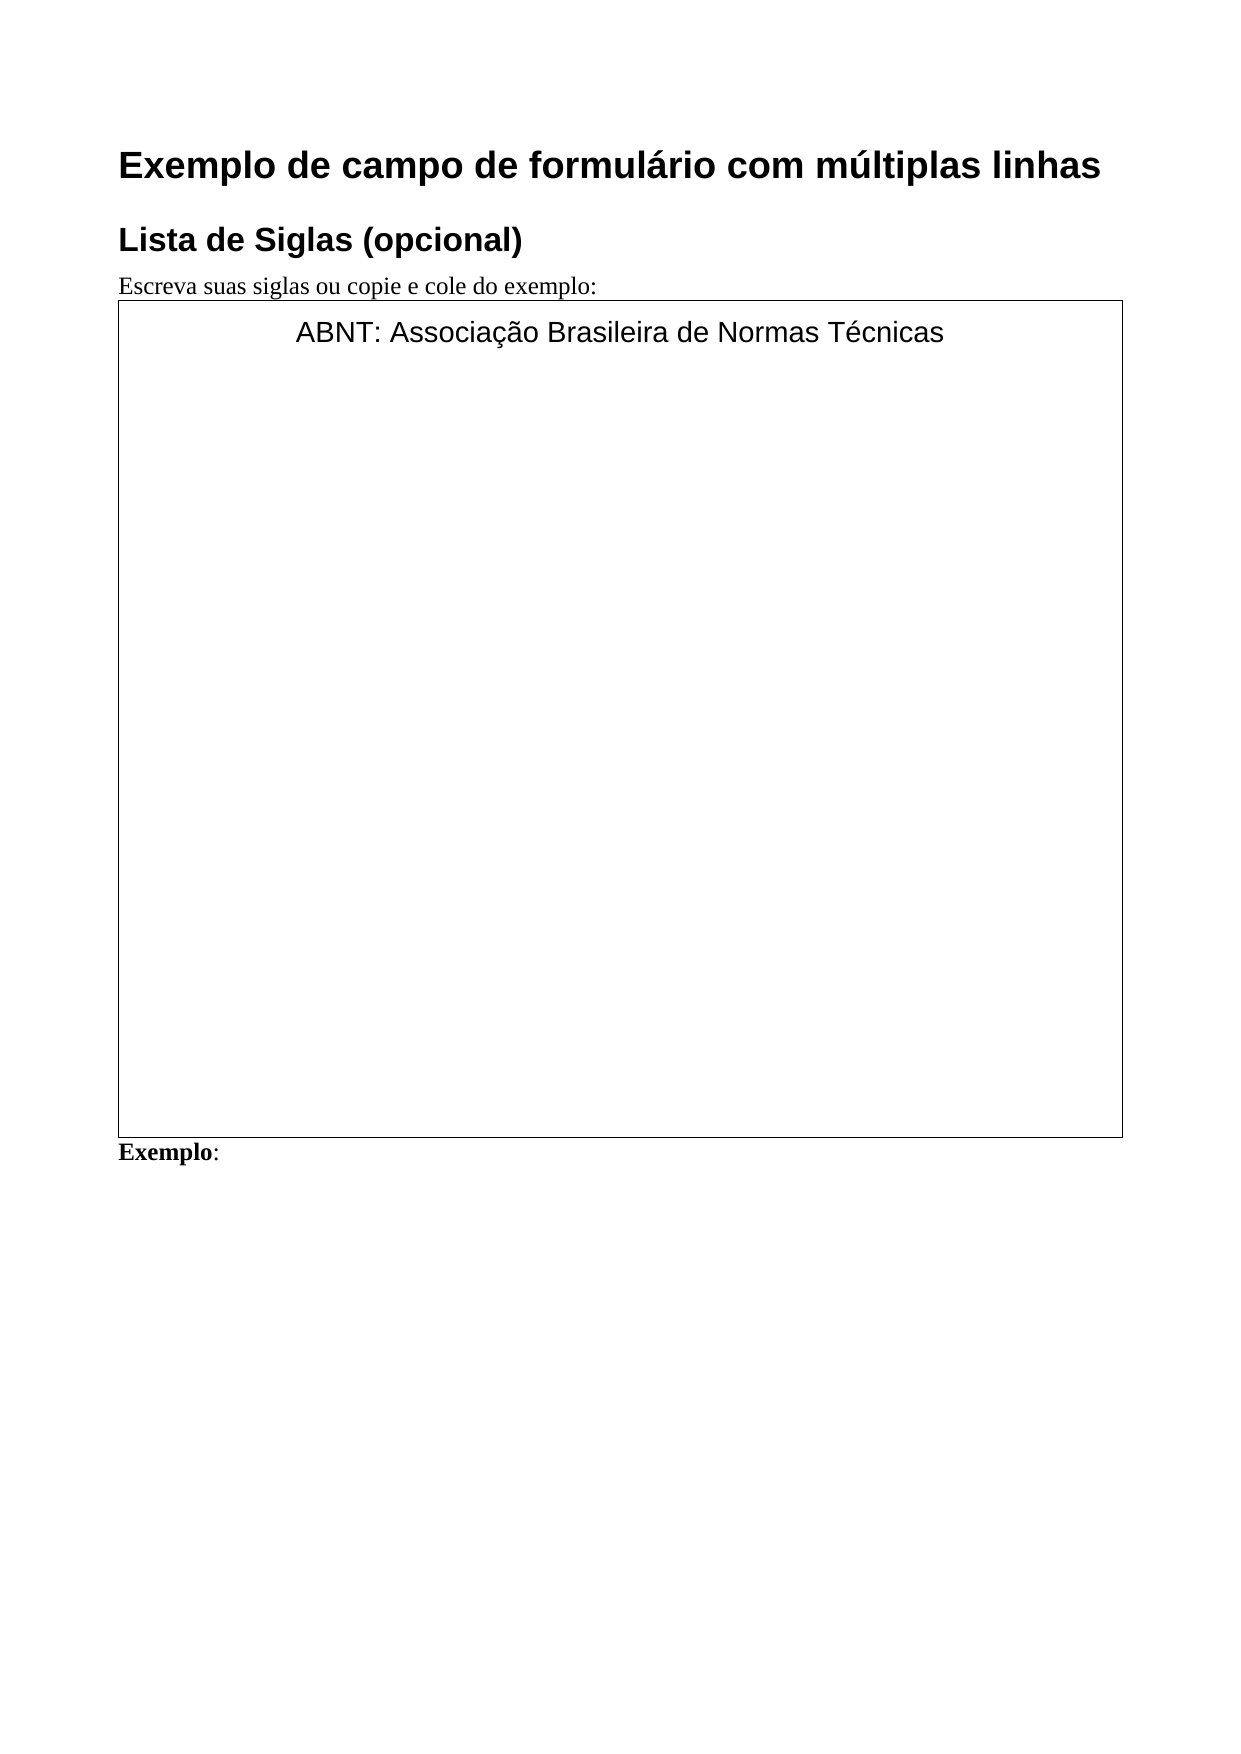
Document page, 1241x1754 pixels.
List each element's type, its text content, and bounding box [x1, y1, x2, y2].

text Exemplo: [118, 1138, 1122, 1166]
subtitle Exemplo de campo de formulário com múltiplas linhas [118, 143, 1122, 187]
text Escreva suas siglas ou copie e cole do exemplo: [118, 271, 1122, 300]
subtitle Lista de Siglas (opcional) [118, 220, 1122, 259]
